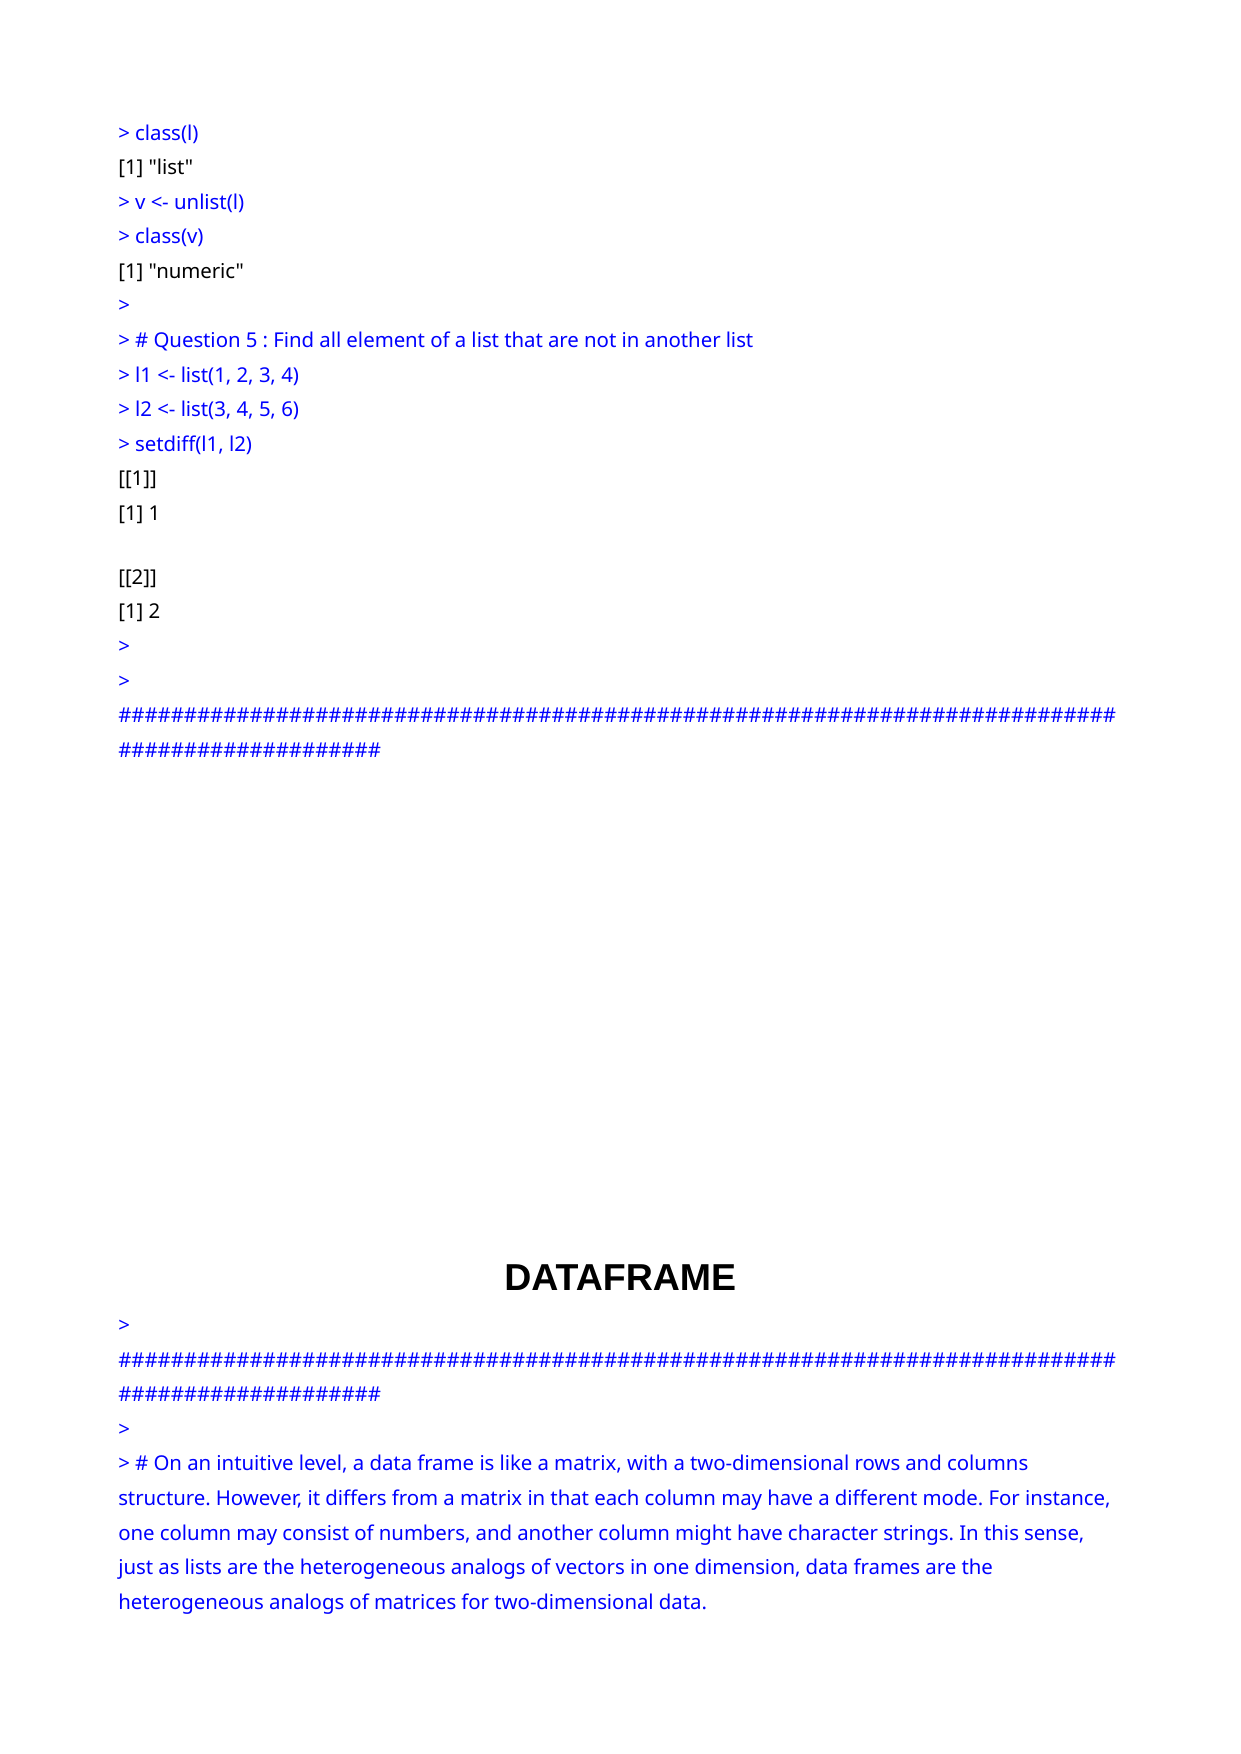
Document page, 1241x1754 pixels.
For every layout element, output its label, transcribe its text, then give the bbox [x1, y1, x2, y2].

text [1] "numeric" [118, 256, 1122, 284]
text > setdiff(l1, l2) [118, 429, 1122, 457]
text > class(l) [118, 118, 1122, 146]
text > ################################################################################################ [118, 666, 1122, 763]
text > [118, 1414, 1122, 1442]
text > l1 <- list(1, 2, 3, 4) [118, 360, 1122, 388]
text > ################################################################################################ [118, 1311, 1122, 1408]
text [1] 1 [118, 498, 1122, 526]
text > l2 <- list(3, 4, 5, 6) [118, 395, 1122, 422]
text [1] "list" [118, 153, 1122, 180]
text > [118, 291, 1122, 319]
text > class(v) [118, 222, 1122, 249]
text [[2]] [118, 563, 1122, 590]
text > # Question 5 : Find all element of a list that are not in another list [118, 326, 1122, 353]
text [[1]] [118, 464, 1122, 492]
text > [118, 632, 1122, 659]
text > v <- unlist(l) [118, 187, 1122, 215]
title DATAFRAME [118, 1255, 1122, 1298]
text [1] 2 [118, 597, 1122, 625]
text > # On an intuitive level, a data frame is like a matrix, with a two-dimensional rows and columns structure. However, it differs from a matrix in that each column may have a different mode. For instance, one column may consist of numbers, and another column might have character strings. In this sense, just as lists are the heterogeneous analogs of vectors in one dimension, data frames are the heterogeneous analogs of matrices for two-dimensional data. [118, 1449, 1122, 1615]
